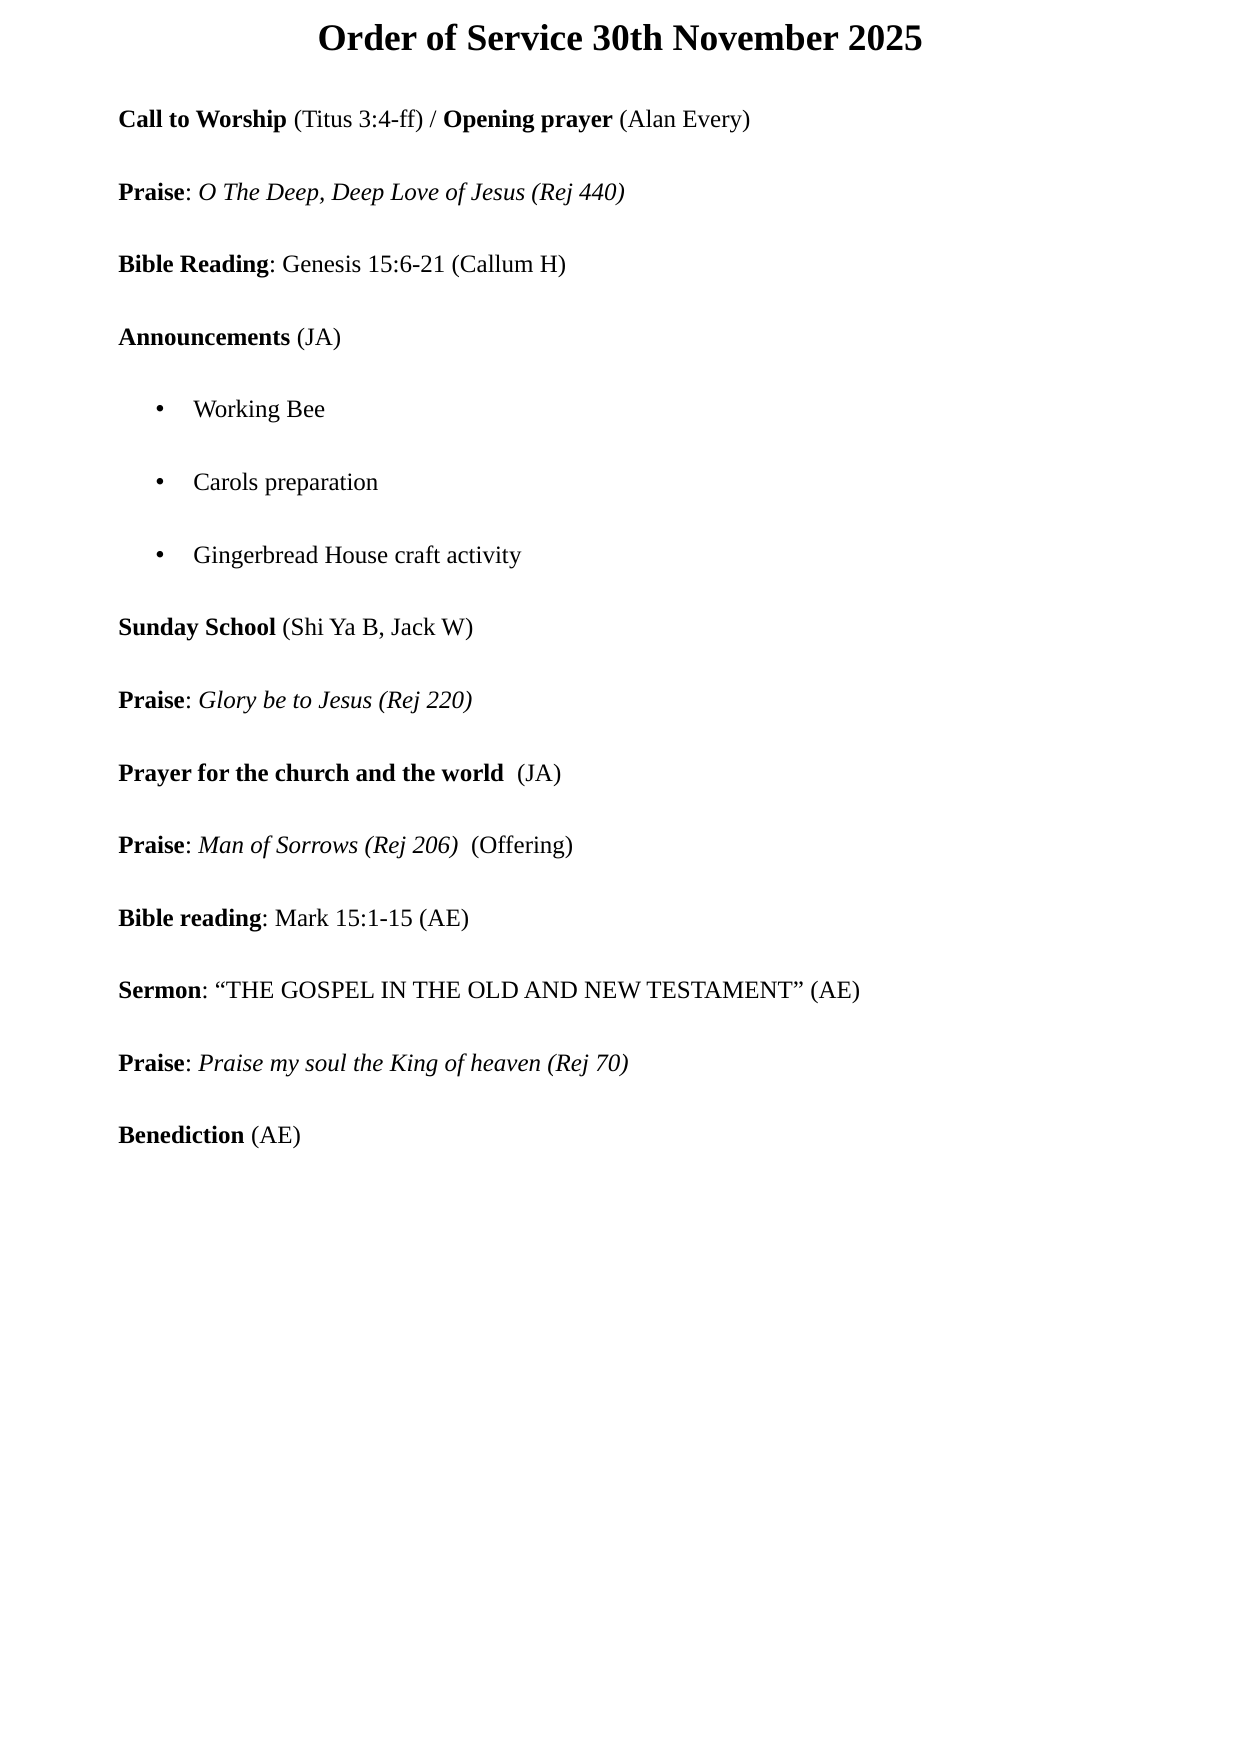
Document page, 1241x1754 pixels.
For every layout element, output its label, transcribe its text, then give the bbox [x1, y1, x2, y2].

text Prayer for the church and the world (JA) [118, 758, 1122, 786]
text Praise: Glory be to Jesus (Rej 220) [118, 685, 1122, 714]
text Benediction (AE) [118, 1121, 1122, 1149]
list Carols preparation [156, 467, 1122, 496]
text Bible reading: Mark 15:1-15 (AE) [118, 903, 1122, 932]
list Gingerbread House craft activity [156, 540, 1122, 568]
text Praise: O The Deep, Deep Love of Jesus (Rej 440) [118, 177, 1122, 206]
text Sermon: “THE GOSPEL IN THE OLD AND NEW TESTAMENT” (AE) [118, 975, 1122, 1004]
text Praise: Praise my soul the King of heaven (Rej 70) [118, 1048, 1122, 1077]
text Announcements (JA) [118, 322, 1122, 351]
text Praise: Man of Sorrows (Rej 206) (Offering) [118, 830, 1122, 859]
list Working Bee [156, 394, 1122, 423]
text Bible Reading: Genesis 15:6-21 (Callum H) [118, 249, 1122, 278]
text Call to Worship (Titus 3:4-ff) / Opening prayer (Alan Every) [118, 104, 1122, 133]
text Sunday School (Shi Ya B, Jack W) [118, 612, 1122, 641]
